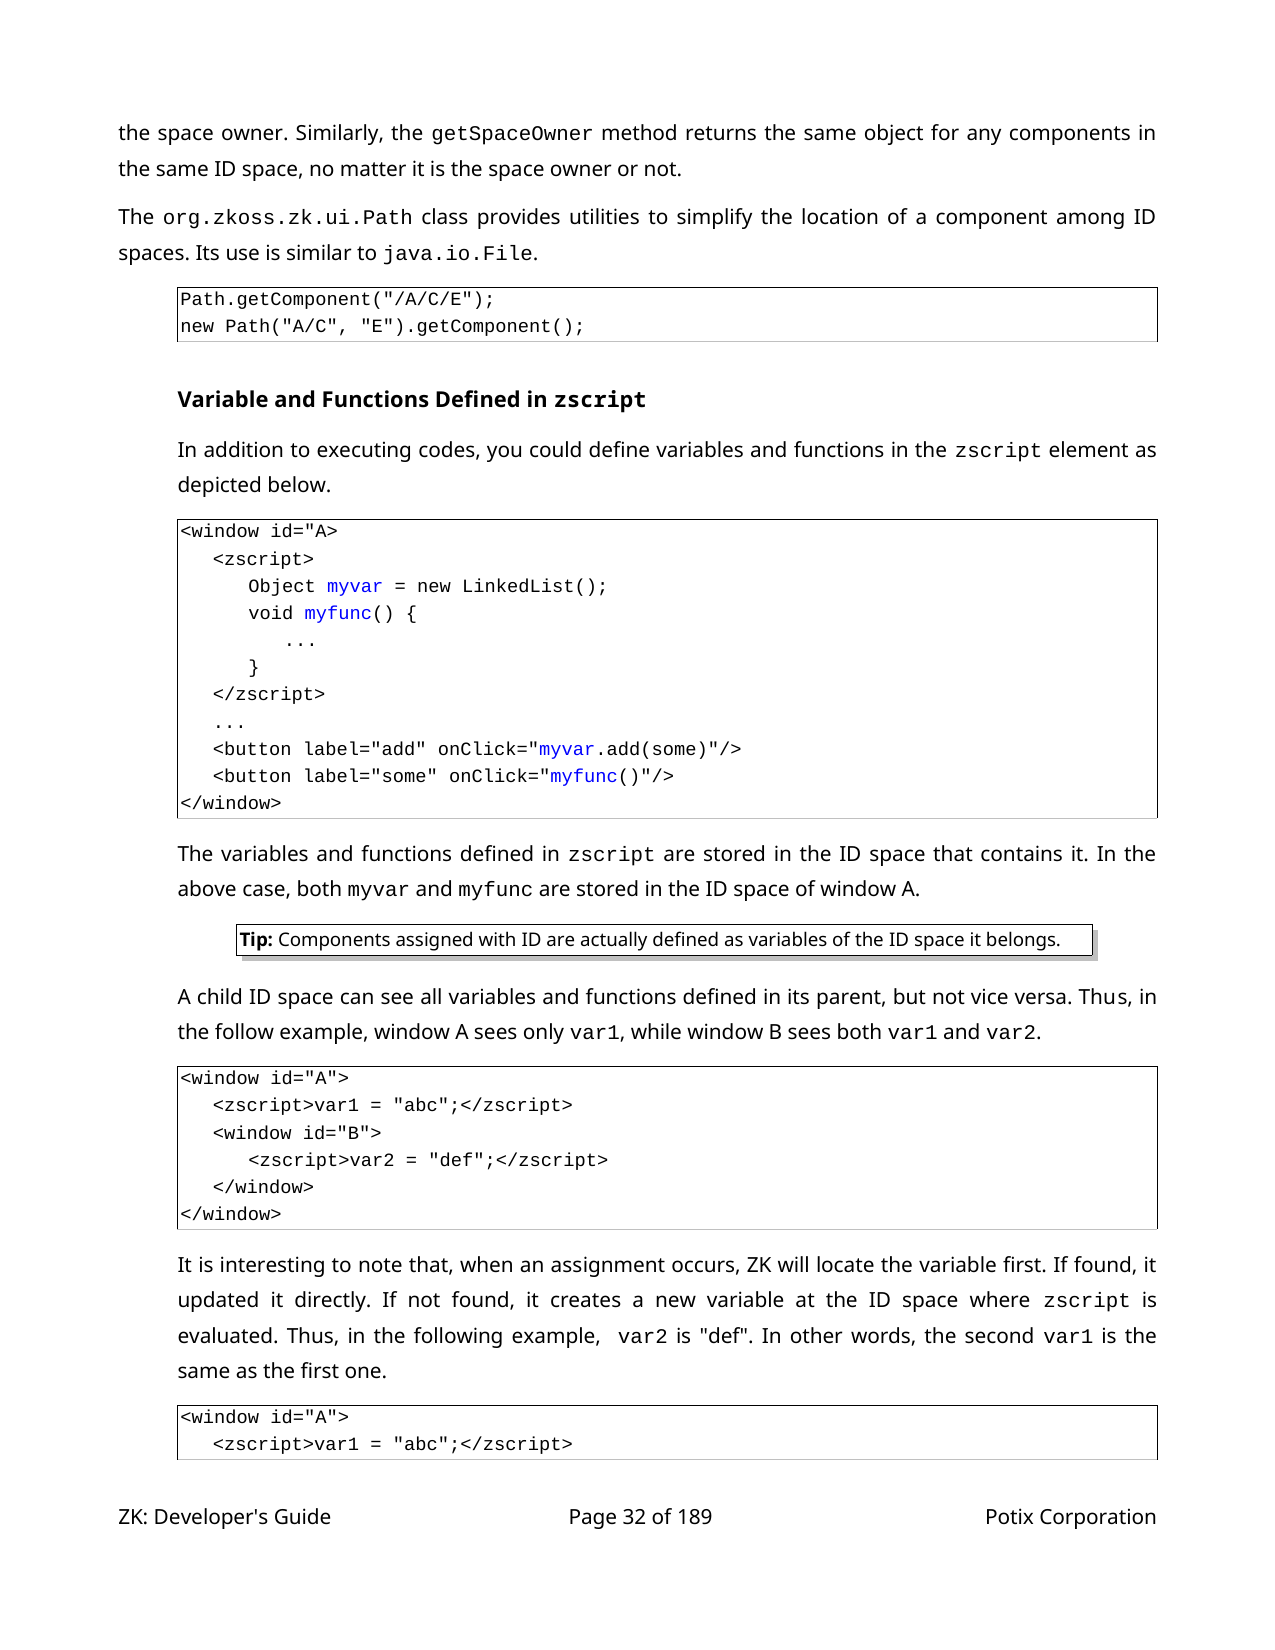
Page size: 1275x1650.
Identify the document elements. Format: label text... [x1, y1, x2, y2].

text ... [178, 709, 1157, 734]
text <button label="some" onClick="myfunc()"/> [178, 764, 1157, 788]
text <window id="A"> [178, 1406, 1157, 1429]
text ... [178, 628, 1157, 652]
text The org.zkoss.zk.ui.Path class provides utilities to simplify the location of a component among ID spaces. Its use is similar to java.io.File. [118, 202, 1157, 267]
text the space owner. Similarly, the getSpaceOwner method returns the same object for any components in the same ID space, no matter it is the space owner or not. [118, 118, 1157, 182]
text Tip: Components assigned with ID are actually defined as variables of the ID space it belongs. [237, 925, 1092, 955]
text <window id="A"> [178, 1067, 1157, 1090]
text Path.getComponent("/A/C/E"); [178, 288, 1157, 311]
text } [178, 655, 1157, 679]
text <button label="add" onClick="myvar.add(some)"/> [178, 737, 1157, 761]
text void myfunc() { [178, 601, 1157, 625]
text </window> [178, 1175, 1157, 1199]
text </zscript> [178, 682, 1157, 707]
text <zscript>var2 = "def";</zscript> [178, 1148, 1157, 1172]
text The variables and functions defined in zscript are stored in the ID space that contains it. In the above case, both myvar and myfunc are stored in the ID space of window A. [177, 839, 1157, 903]
text <zscript>var1 = "abc";</zscript> [178, 1432, 1157, 1459]
text new Path("A/C", "E").getComponent(); [178, 314, 1157, 341]
text <zscript> [178, 546, 1157, 571]
text <zscript>var1 = "abc";</zscript> [178, 1093, 1157, 1118]
text <window id="A> [178, 520, 1157, 543]
text It is interesting to note that, when an assignment occurs, ZK will locate the variable first. If found, it updated it directly. If not found, it creates a new variable at the ID space where zscript is evaluated. Thus, in the following example, var2 is "def". In other words, the second var1 is the same as the first one. [177, 1250, 1157, 1384]
subtitle Variable and Functions Defined in zscript [177, 384, 1157, 414]
text In addition to executing codes, you could define variables and functions in the zscript element as depicted below. [177, 435, 1157, 498]
text A child ID space can see all variables and functions defined in its parent, but not vice versa. Thus, in the follow example, window A sees only var1, while window B sees both var1 and var2. [177, 982, 1157, 1046]
text </window> [178, 791, 1157, 818]
text <window id="B"> [178, 1121, 1157, 1145]
text </window> [178, 1202, 1157, 1229]
text Object myvar = new LinkedList(); [178, 573, 1157, 598]
